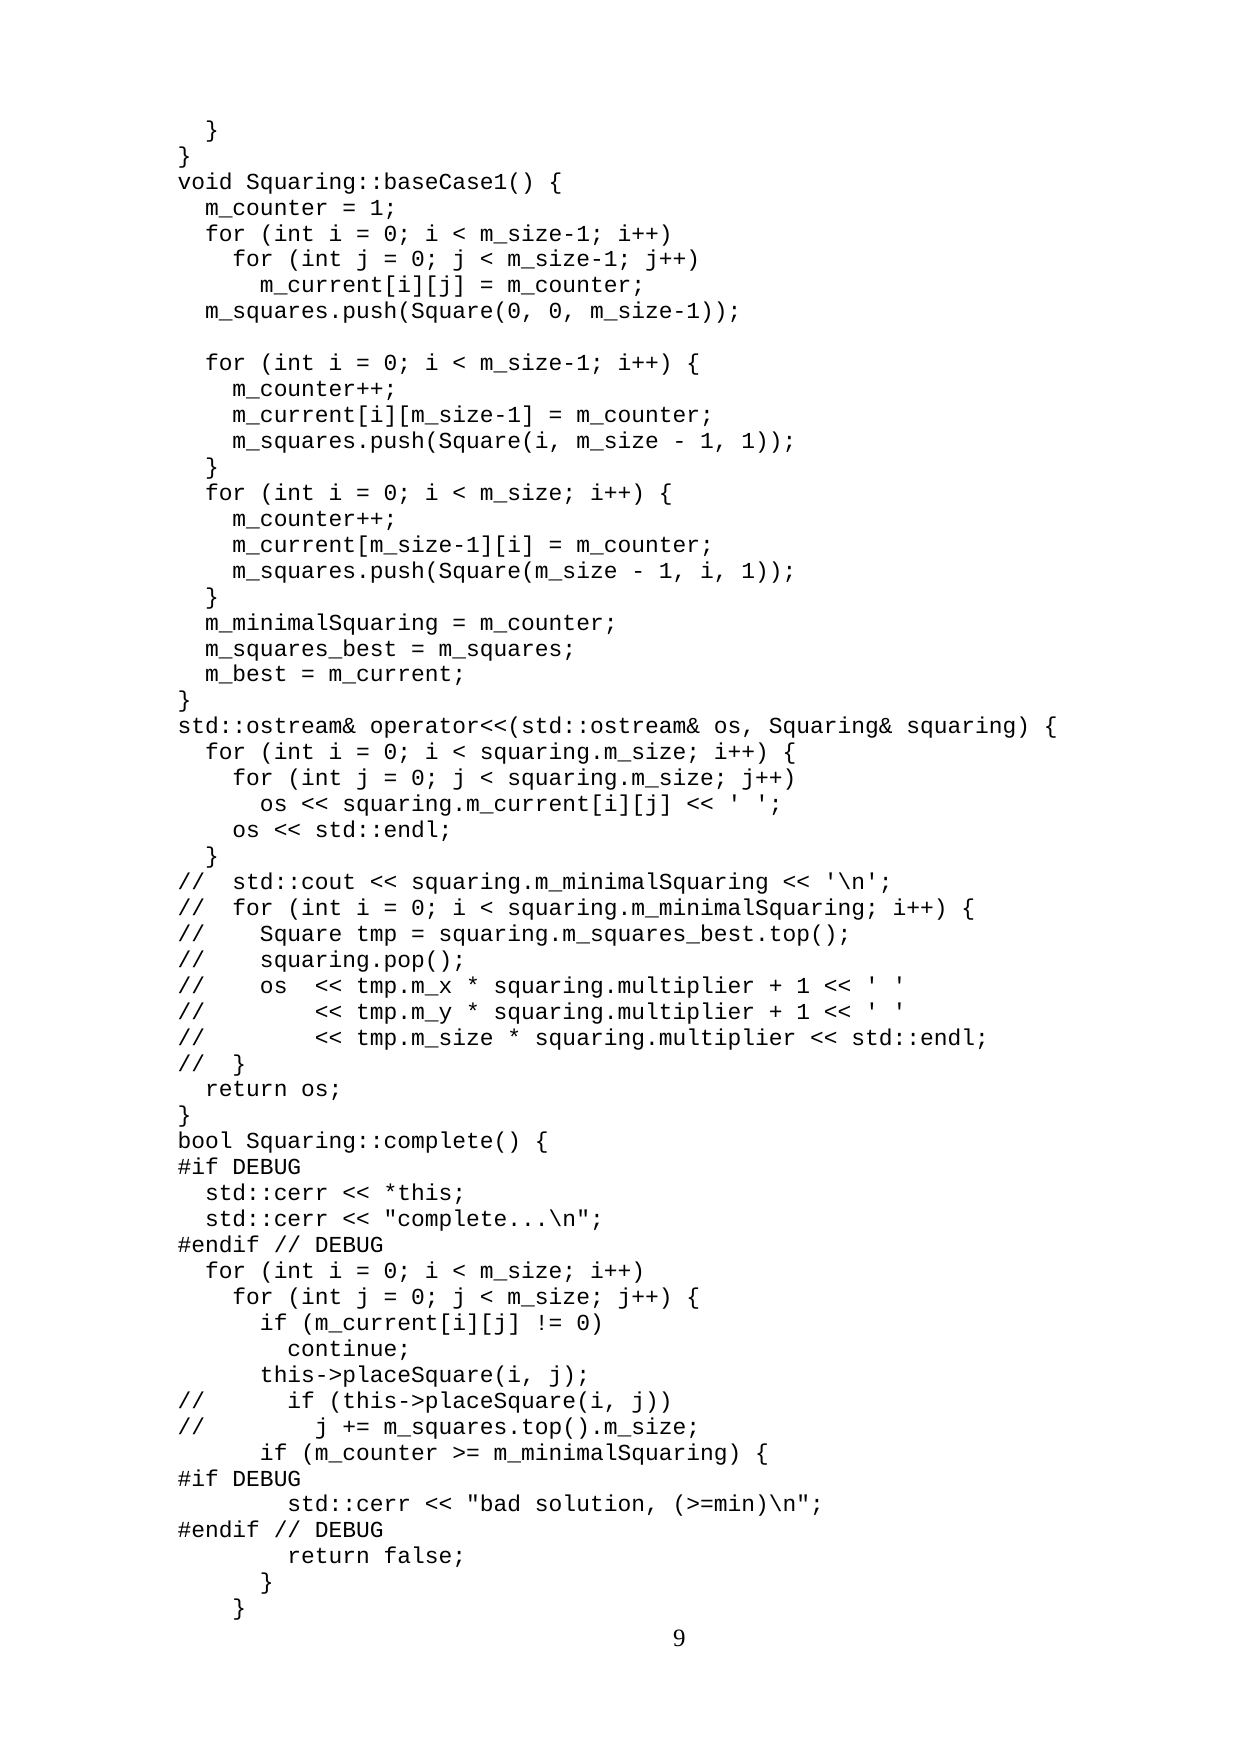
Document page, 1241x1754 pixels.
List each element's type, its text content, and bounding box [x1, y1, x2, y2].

text for (int j = 0; j < squaring.m_size; j++) [177, 767, 1181, 792]
text m_current[m_size-1][i] = m_counter; [177, 533, 1181, 559]
text return os; [177, 1078, 1181, 1104]
text // std::cout << squaring.m_minimalSquaring << '\n'; [177, 870, 1181, 896]
text return false; [177, 1545, 1181, 1571]
text m_squares.push(Square(i, m_size - 1, 1)); [177, 429, 1181, 455]
text } [177, 455, 1181, 481]
text #if DEBUG [177, 1156, 1181, 1182]
text for (int i = 0; i < m_size-1; i++) [177, 222, 1181, 248]
text m_minimalSquaring = m_counter; [177, 611, 1181, 637]
text m_counter = 1; [177, 196, 1181, 222]
text // j += m_squares.top().m_size; [177, 1415, 1181, 1441]
text } [177, 118, 1181, 144]
text } [177, 689, 1181, 715]
text m_current[i][j] = m_counter; [177, 274, 1181, 300]
text std::cerr << *this; [177, 1182, 1181, 1207]
text for (int i = 0; i < m_size-1; i++) { [177, 352, 1181, 377]
text m_counter++; [177, 377, 1181, 403]
text std::ostream& operator<<(std::ostream& os, Squaring& squaring) { [177, 715, 1181, 741]
text std::cerr << "bad solution, (>=min)\n"; [177, 1493, 1181, 1519]
text // squaring.pop(); [177, 948, 1181, 974]
text // for (int i = 0; i < squaring.m_minimalSquaring; i++) { [177, 896, 1181, 922]
text } [177, 1104, 1181, 1130]
text // if (this->placeSquare(i, j)) [177, 1389, 1181, 1415]
text // os << tmp.m_x * squaring.multiplier + 1 << ' ' [177, 974, 1181, 1000]
text continue; [177, 1337, 1181, 1363]
text if (m_counter >= m_minimalSquaring) { [177, 1441, 1181, 1467]
text if (m_current[i][j] != 0) [177, 1311, 1181, 1337]
text void Squaring::baseCase1() { [177, 170, 1181, 196]
text } [177, 1597, 1181, 1622]
text // Square tmp = squaring.m_squares_best.top(); [177, 922, 1181, 948]
text } [177, 844, 1181, 870]
text m_counter++; [177, 507, 1181, 533]
text } [177, 585, 1181, 611]
text for (int j = 0; j < m_size-1; j++) [177, 248, 1181, 274]
text for (int i = 0; i < m_size; i++) [177, 1259, 1181, 1285]
text } [177, 144, 1181, 170]
text m_squares.push(Square(m_size - 1, i, 1)); [177, 559, 1181, 585]
text for (int i = 0; i < m_size; i++) { [177, 481, 1181, 507]
text for (int i = 0; i < squaring.m_size; i++) { [177, 741, 1181, 767]
text #endif // DEBUG [177, 1519, 1181, 1545]
text } [177, 1571, 1181, 1597]
text m_squares_best = m_squares; [177, 637, 1181, 663]
text m_best = m_current; [177, 663, 1181, 689]
text #if DEBUG [177, 1467, 1181, 1493]
text this->placeSquare(i, j); [177, 1363, 1181, 1389]
text m_current[i][m_size-1] = m_counter; [177, 403, 1181, 429]
text // } [177, 1052, 1181, 1078]
text // << tmp.m_y * squaring.multiplier + 1 << ' ' [177, 1000, 1181, 1026]
text bool Squaring::complete() { [177, 1130, 1181, 1156]
text m_squares.push(Square(0, 0, m_size-1)); [177, 300, 1181, 326]
text os << squaring.m_current[i][j] << ' '; [177, 792, 1181, 818]
text for (int j = 0; j < m_size; j++) { [177, 1285, 1181, 1311]
text // << tmp.m_size * squaring.multiplier << std::endl; [177, 1026, 1181, 1052]
text os << std::endl; [177, 818, 1181, 844]
text #endif // DEBUG [177, 1233, 1181, 1259]
text std::cerr << "complete...\n"; [177, 1207, 1181, 1233]
